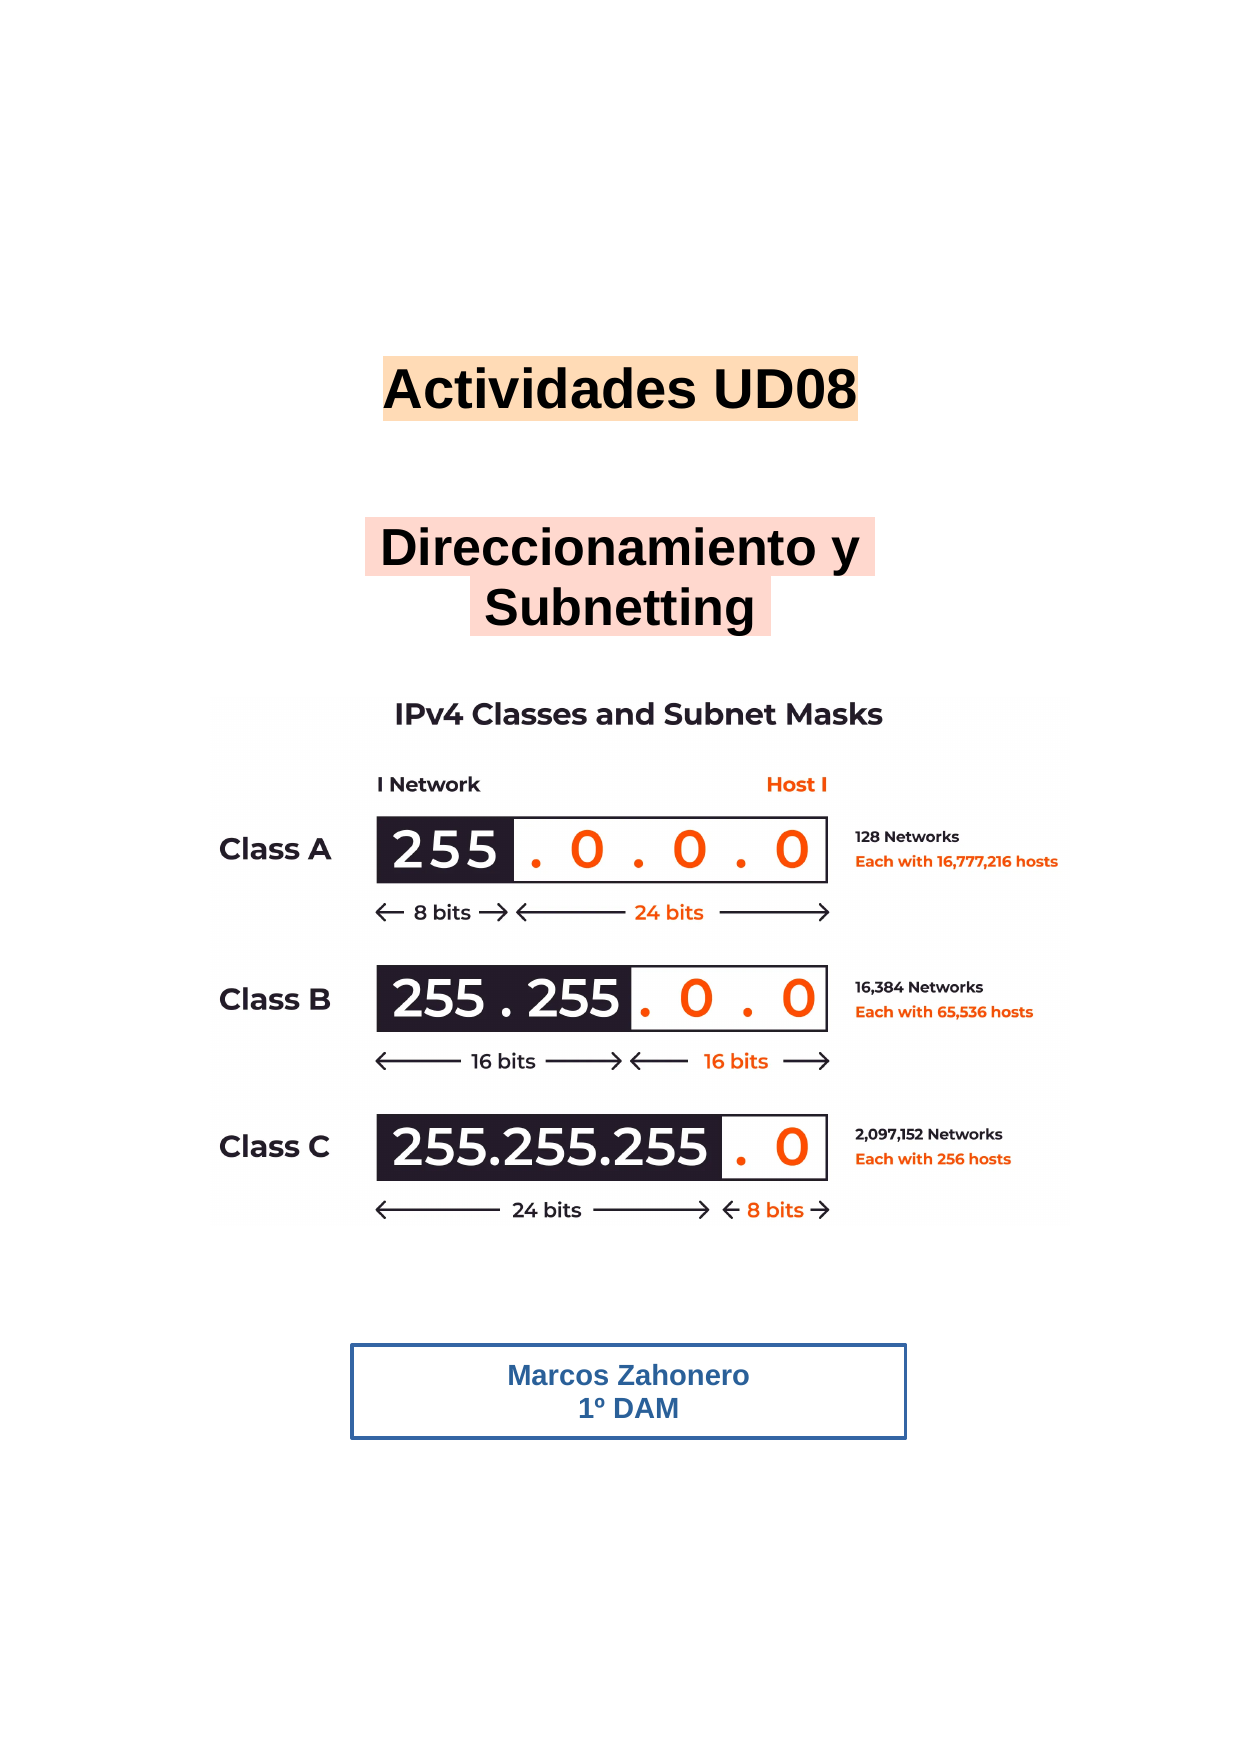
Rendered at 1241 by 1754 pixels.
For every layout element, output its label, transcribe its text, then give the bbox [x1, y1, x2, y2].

picture [209, 697, 1071, 1226]
text Direccionamiento y [118, 517, 1122, 576]
text Subnetting [118, 576, 1122, 636]
text Actividades UD08 [118, 356, 1122, 421]
